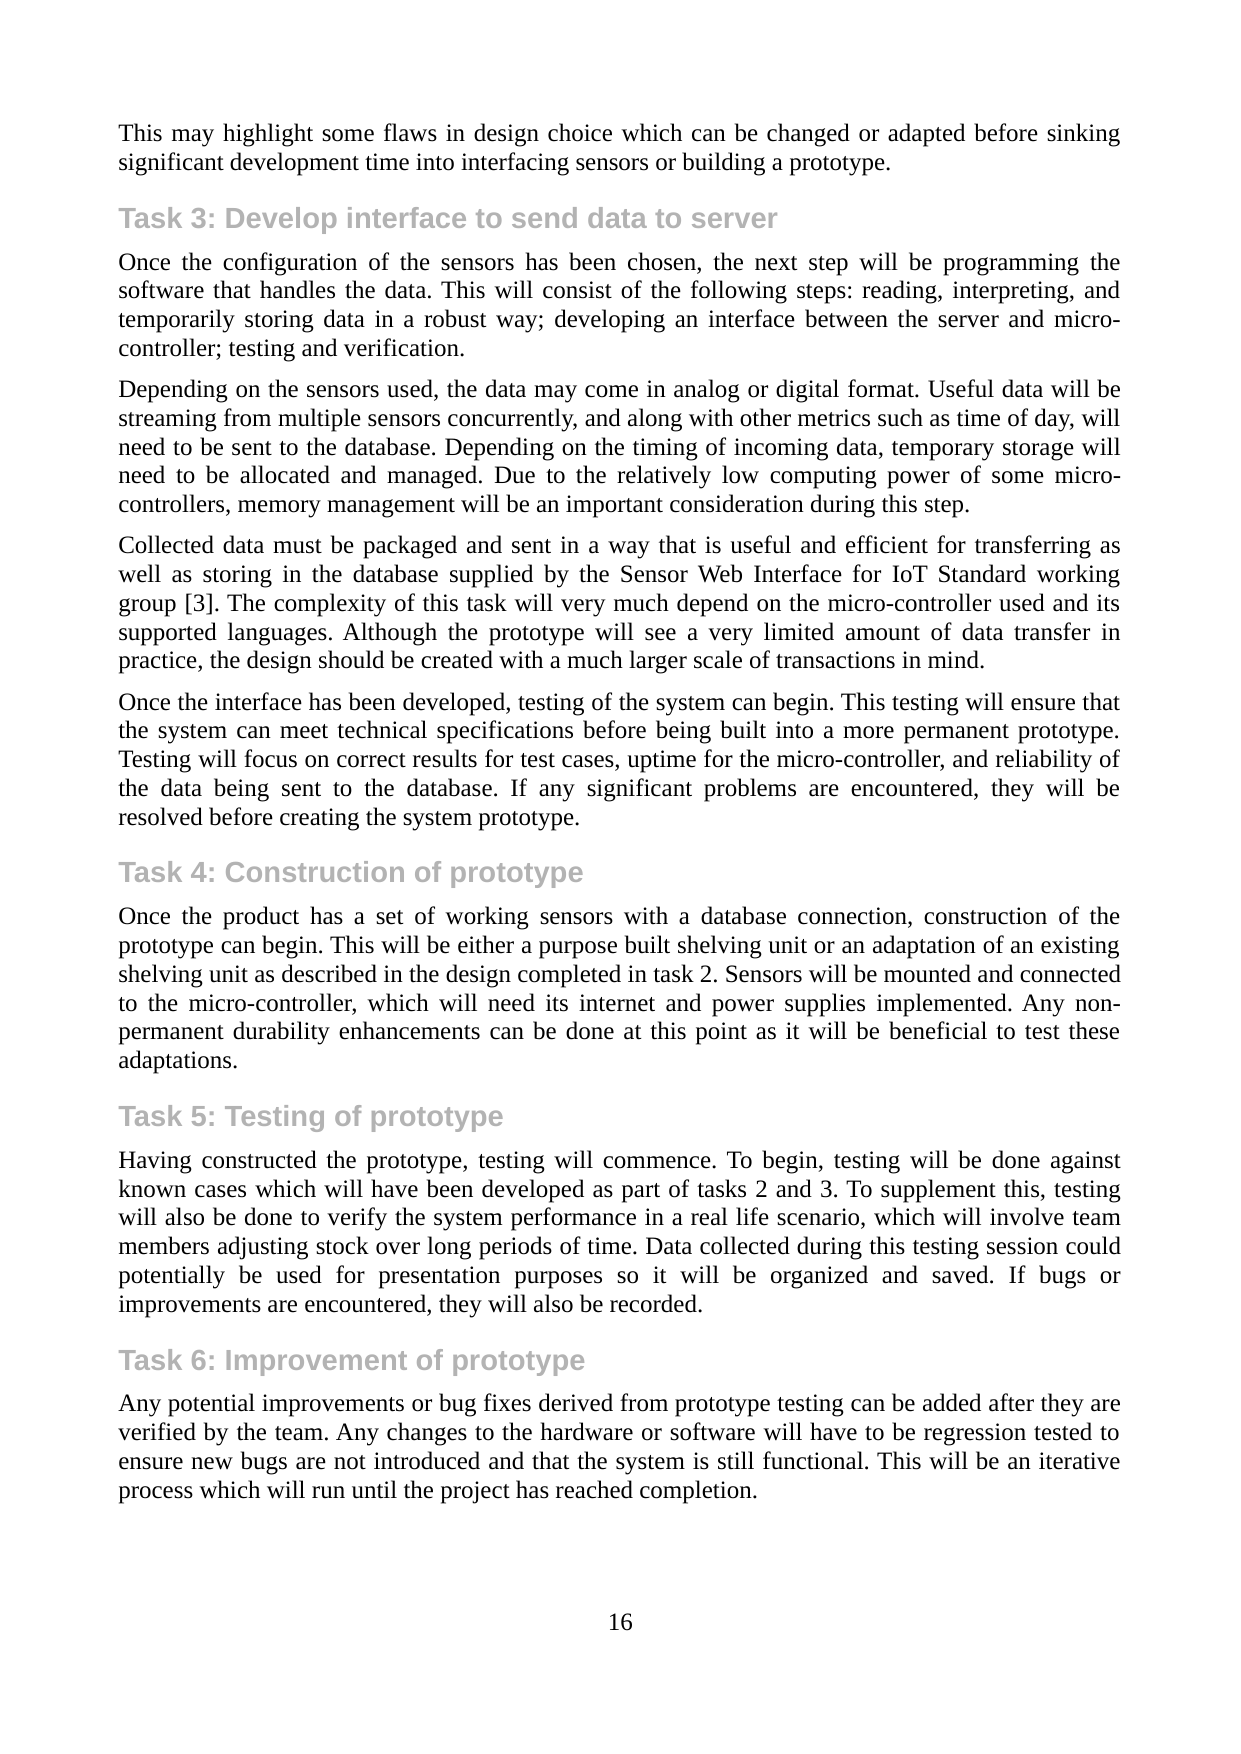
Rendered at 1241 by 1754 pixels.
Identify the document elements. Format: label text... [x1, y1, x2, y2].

text Once the interface has been developed, testing of the system can begin. This testing will ensure that the system can meet technical specifications before being built into a more permanent prototype. Testing will focus on correct results for test cases, uptime for the micro-controller, and reliability of the data being sent to the database. If any significant problems are encountered, they will be resolved before creating the system prototype. [118, 687, 1122, 830]
text Once the product has a set of working sensors with a database connection, construction of the prototype can begin. This will be either a purpose built shelving unit or an adaptation of an existing shelving unit as described in the design completed in task 2. Sensors will be mounted and connected to the micro-controller, which will need its internet and power supplies implemented. Any non-permanent durability enhancements can be done at this point as it will be beneficial to test these adaptations. [118, 901, 1122, 1074]
text Collected data must be packaged and sent in a way that is useful and efficient for transferring as well as storing in the database supplied by the Sensor Web Interface for IoT Standard working group [3]. The complexity of this task will very much depend on the micro-controller used and its supported languages. Although the prototype will see a very limited amount of data transfer in practice, the design should be created with a much larger scale of transactions in mind. [118, 530, 1122, 674]
subtitle Task 3: Develop interface to send data to server [118, 201, 1122, 234]
subtitle Task 4: Construction of prototype [118, 855, 1122, 889]
subtitle Task 5: Testing of prototype [118, 1099, 1122, 1132]
text Having constructed the prototype, testing will commence. To begin, testing will be done against known cases which will have been developed as part of tasks 2 and 3. To supplement this, testing will also be done to verify the system performance in a real life scenario, which will involve team members adjusting stock over long periods of time. Data collected during this testing session could potentially be used for presentation purposes so it will be organized and saved. If bugs or improvements are encountered, they will also be recorded. [118, 1145, 1122, 1317]
subtitle Task 6: Improvement of prototype [118, 1342, 1122, 1376]
text Any potential improvements or bug fixes derived from prototype testing can be added after they are verified by the team. Any changes to the hardware or software will have to be regression tested to ensure new bugs are not introduced and that the system is still functional. This will be an iterative process which will run until the project has reached completion. [118, 1388, 1122, 1503]
text Depending on the sensors used, the data may come in analog or digital format. Useful data will be streaming from multiple sensors concurrently, and along with other metrics such as time of day, will need to be sent to the database. Depending on the timing of incoming data, temporary storage will need to be allocated and managed. Due to the relatively low computing power of some micro-controllers, memory management will be an important consideration during this step. [118, 374, 1122, 518]
text This may highlight some flaws in design choice which can be changed or adapted before sinking significant development time into interfacing sensors or building a prototype. [118, 118, 1122, 176]
text Once the configuration of the sensors has been chosen, the next step will be programming the software that handles the data. This will consist of the following steps: reading, interpreting, and temporarily storing data in a robust way; developing an interface between the server and micro-controller; testing and verification. [118, 247, 1122, 362]
